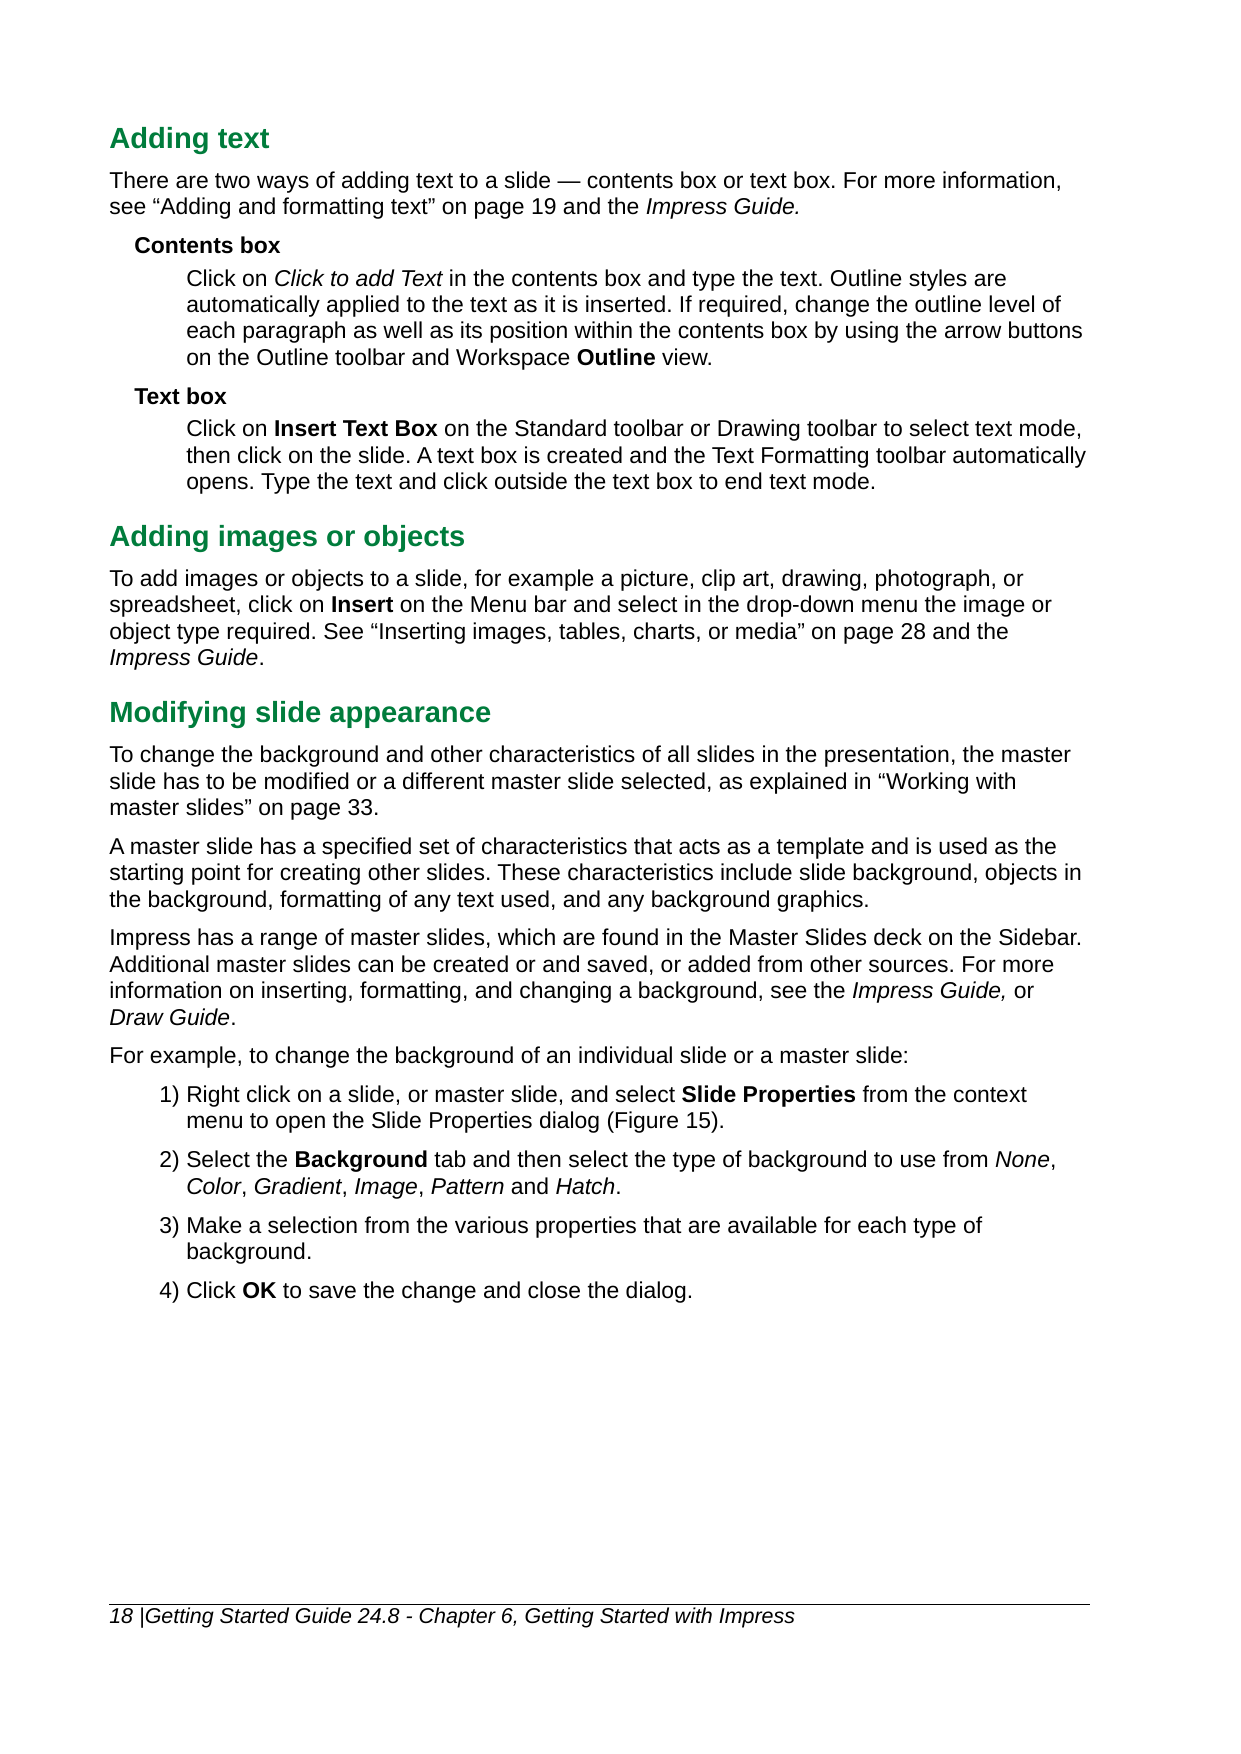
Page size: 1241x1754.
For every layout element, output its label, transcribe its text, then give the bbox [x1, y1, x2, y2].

text Click on Insert Text Box on the Standard toolbar or Drawing toolbar to select text mode, then click on the slide. A text box is created and the Text Formatting toolbar automatically opens. Type the text and click outside the text box to end text mode. [186, 415, 1090, 494]
subtitle Adding images or objects [109, 519, 1090, 553]
text Impress has a range of master slides, which are found in the Master Slides deck on the Sidebar. Additional master slides can be created or and saved, or added from other sources. For more information on inserting, formatting, and changing a background, see the Impress Guide, or Draw Guide. [109, 924, 1090, 1030]
text To change the background and other characteristics of all slides in the presentation, the master slide has to be modified or a different master slide selected, as explained in “Working with master slides” on page 33. [109, 741, 1090, 820]
list For example, to change the background of an individual slide or a master slide: [109, 1042, 1090, 1069]
text Contents box [134, 232, 1090, 258]
text To add images or objects to a slide, for example a picture, clip art, drawing, photograph, or spreadsheet, click on Insert on the Menu bar and select in the drop-down menu the image or object type required. See “Inserting images, tables, charts, or media” on page 28 and the Impress Guide. [109, 565, 1090, 671]
list Select the Background tab and then select the type of background to use from None, Color, Gradient, Image, Pattern and Hatch. [186, 1146, 1090, 1199]
list Make a selection from the various properties that are available for each type of background. [186, 1212, 1090, 1264]
list Right click on a slide, or master slide, and select Slide Properties from the context menu to open the Slide Properties dialog (Figure 15). [186, 1081, 1090, 1134]
list There are two ways of adding text to a slide — contents box or text box. For more information, see “Adding and formatting text” on page 19 and the Impress Guide. [109, 167, 1090, 220]
subtitle Adding text [109, 121, 1090, 154]
list Click OK to save the change and close the dialog. [186, 1277, 1090, 1303]
text Text box [134, 383, 1090, 409]
text Click on Click to add Text in the contents box and type the text. Outline styles are automatically applied to the text as it is inserted. If required, change the outline level of each paragraph as well as its position within the contents box by using the arrow buttons on the Outline toolbar and Workspace Outline view. [186, 265, 1090, 370]
text A master slide has a specified set of characteristics that acts as a template and is used as the starting point for creating other slides. These characteristics include slide background, objects in the background, formatting of any text used, and any background graphics. [109, 833, 1090, 912]
subtitle Modifying slide appearance [109, 695, 1090, 729]
